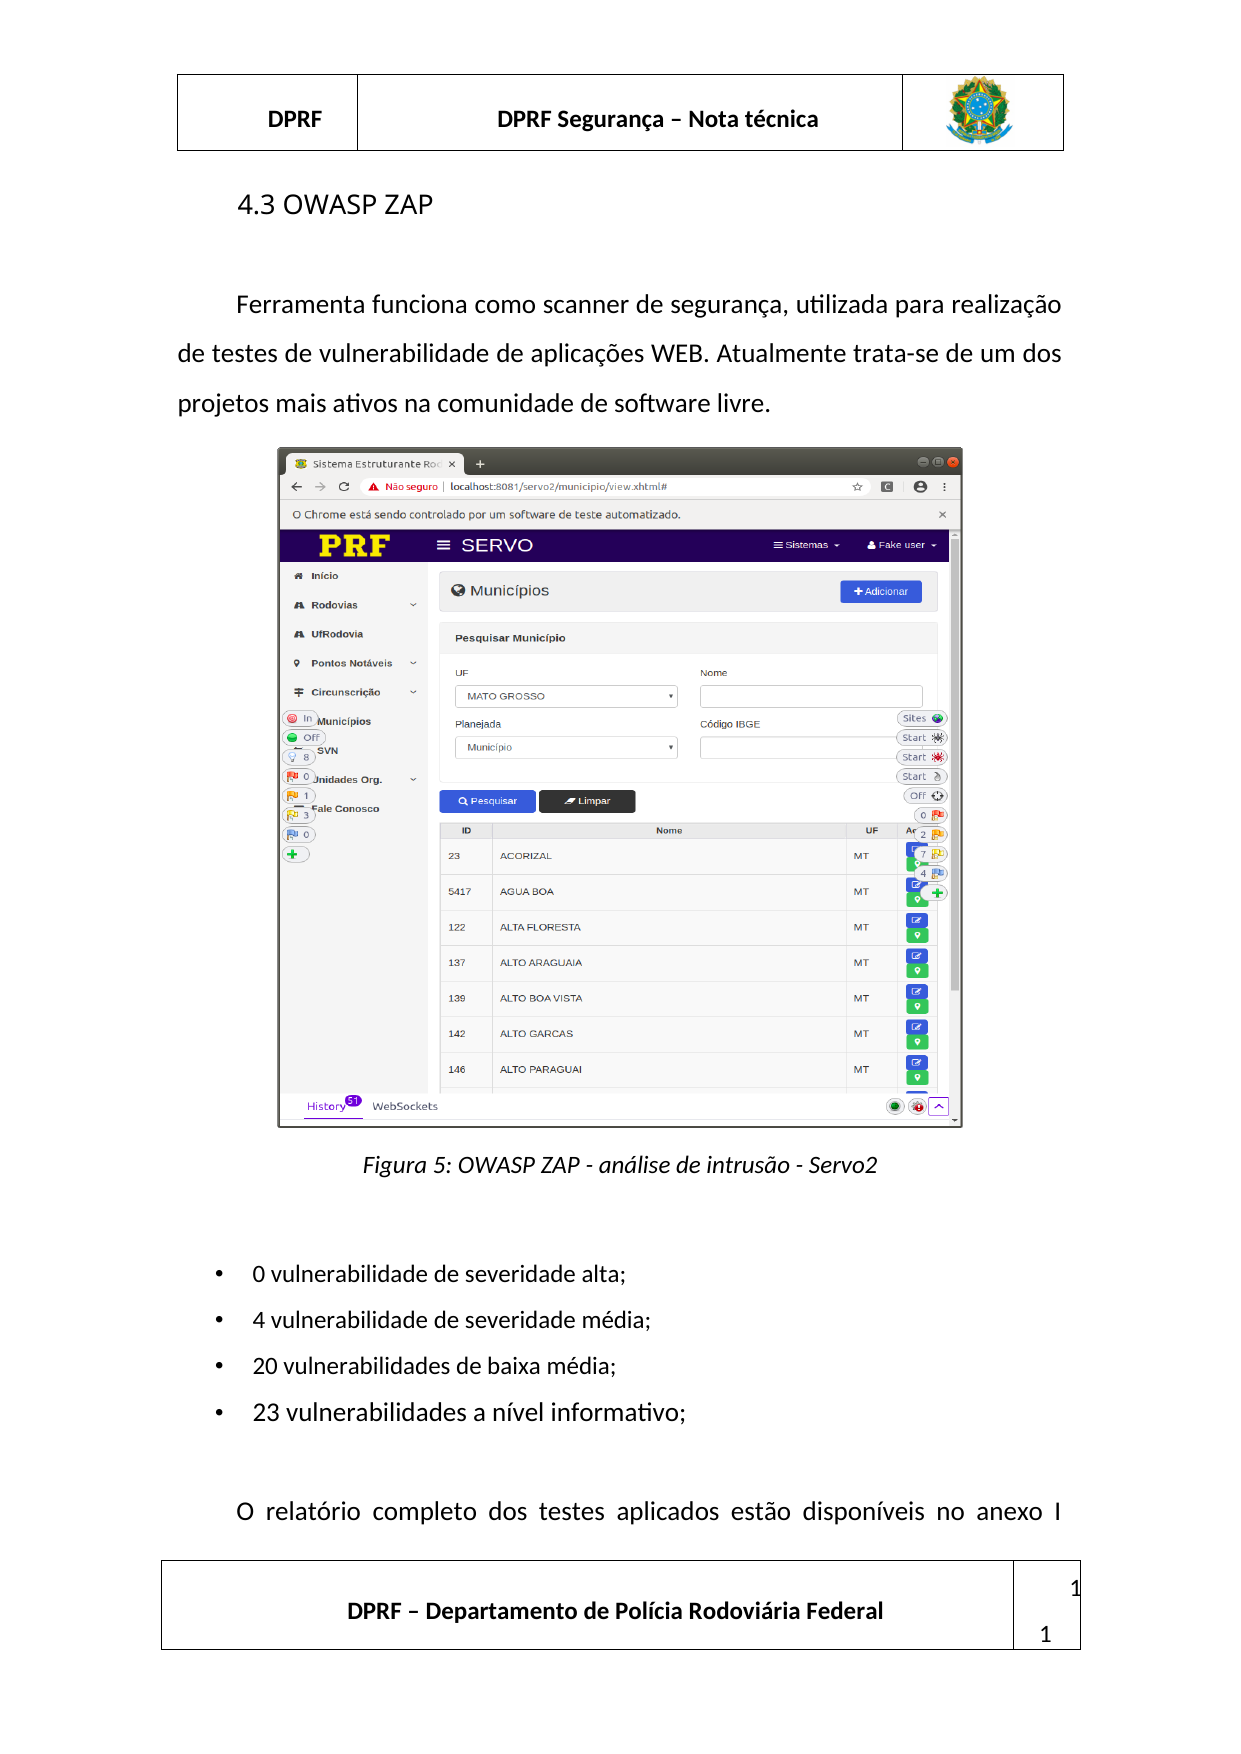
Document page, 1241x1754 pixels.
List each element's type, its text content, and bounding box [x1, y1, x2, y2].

picture [277, 447, 963, 1128]
text Ferramenta funciona como scanner de segurança, utilizada para realização de testes de vulnerabilidade de aplicações WEB. Atualmente trata-se de um dos projetos mais ativos na comunidade de software livre. [177, 369, 1063, 419]
picture [944, 75, 1020, 149]
list 20 vulnerabilidades de baixa média; [215, 1350, 252, 1380]
subtitle 4.3 OWASP ZAP [177, 186, 237, 223]
text Ferramenta funciona como scanner de segurança, utilizada para realização de testes de vulnerabilidade de aplicações WEB. Atualmente trata-se de um dos projetos mais ativos na comunidade de software livre. [177, 287, 1063, 336]
list 23 vulnerabilidades a nível informativo; [215, 1396, 252, 1429]
list 4 vulnerabilidade de severidade média; [652, 1304, 1063, 1335]
text Figura 5: OWASP ZAP - análise de intrusão - Servo2 [277, 1128, 963, 1179]
list 0 vulnerabilidade de severidade alta; [215, 1258, 1063, 1289]
text O relatório completo dos testes aplicados estão disponíveis no anexo I deste documento. [177, 1494, 1063, 1528]
subtitle 4.3 OWASP ZAP [434, 186, 1063, 223]
list 4 vulnerabilidade de severidade média; [215, 1304, 252, 1335]
list 23 vulnerabilidades a nível informativo; [687, 1396, 1063, 1429]
list 20 vulnerabilidades de baixa média; [617, 1350, 1063, 1380]
